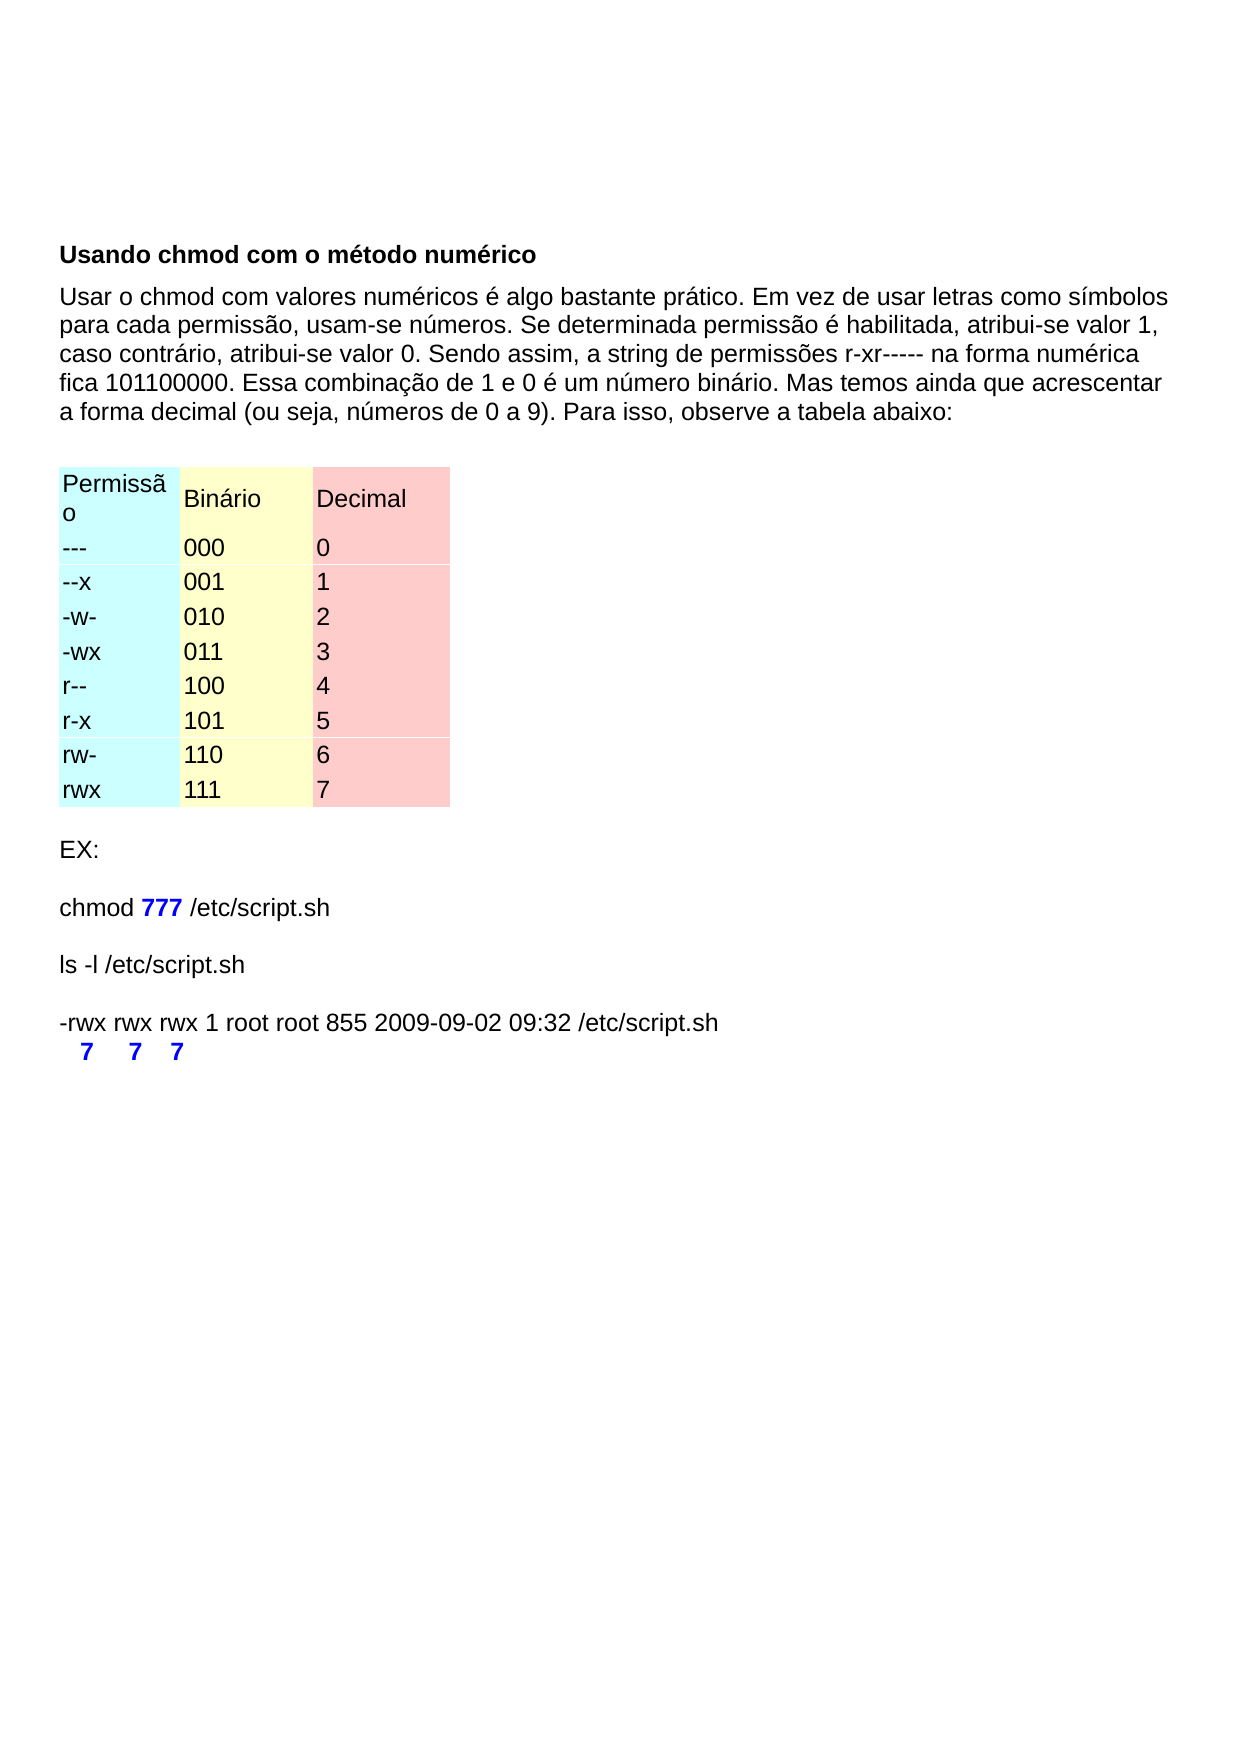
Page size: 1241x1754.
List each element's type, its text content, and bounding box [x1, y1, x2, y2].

table_cell 110 [180, 738, 313, 772]
text chmod g+rw teste.old [59, 59, 1181, 88]
table_cell 001 [180, 565, 313, 599]
table_cell 111 [180, 772, 313, 807]
table_cell rw- [59, 738, 180, 772]
table_cell --- [59, 530, 180, 564]
table_cell 6 [313, 738, 450, 772]
text chmod 777 /etc/script.sh [59, 893, 1181, 922]
text Usar o chmod com valores numéricos é algo bastante prático. Em vez de usar letras como símbolos para cada permissão, usam-se números. Se determinada permissão é habilitada, atribui-se valor 1, caso contrário, atribui-se valor 0. Sendo assim, a string de permissões r-xr----- na forma numérica fica 101100000. Essa combinação de 1 e 0 é um número binário. Mas temos ainda que acrescentar a forma decimal (ou seja, números de 0 a 9). Para isso, observe a tabela abaixo: [59, 282, 1181, 425]
table_cell 010 [180, 599, 313, 634]
table_cell r-- [59, 668, 180, 703]
table_cell 4 [313, 668, 450, 703]
text 7 7 7 [59, 1037, 1181, 1065]
text Usando chmod com o método numérico [59, 240, 1181, 269]
table_cell 5 [313, 703, 450, 737]
table_cell 011 [180, 634, 313, 668]
table_cell 100 [180, 668, 313, 703]
table_cell -w- [59, 599, 180, 634]
table_cell 3 [313, 634, 450, 668]
table_cell 000 [180, 530, 313, 564]
table_cell 0 [313, 530, 450, 564]
text -rwx rwx rwx 1 root root 855 2009-09-02 09:32 /etc/script.sh [59, 1008, 1181, 1037]
table_cell 101 [180, 703, 313, 737]
table_cell -wx [59, 634, 180, 668]
table_cell r-x [59, 703, 180, 737]
text chmod g=rwx teste.old [59, 170, 1181, 199]
text EX: [59, 835, 1181, 864]
table_header Binário [180, 467, 313, 530]
text Agora, vamos supor que o arquivo teste.old deverá estar com todas as permissões disponíveis para o grupo. Podemos usar então: [59, 100, 1181, 158]
table_cell 1 [313, 565, 450, 599]
table_cell 2 [313, 599, 450, 634]
table_header Permissão [59, 467, 180, 530]
text ls -l /etc/script.sh [59, 950, 1181, 979]
table_cell 7 [313, 772, 450, 807]
table_cell rwx [59, 772, 180, 807]
table_cell --x [59, 565, 180, 599]
table_header Decimal [313, 467, 450, 530]
